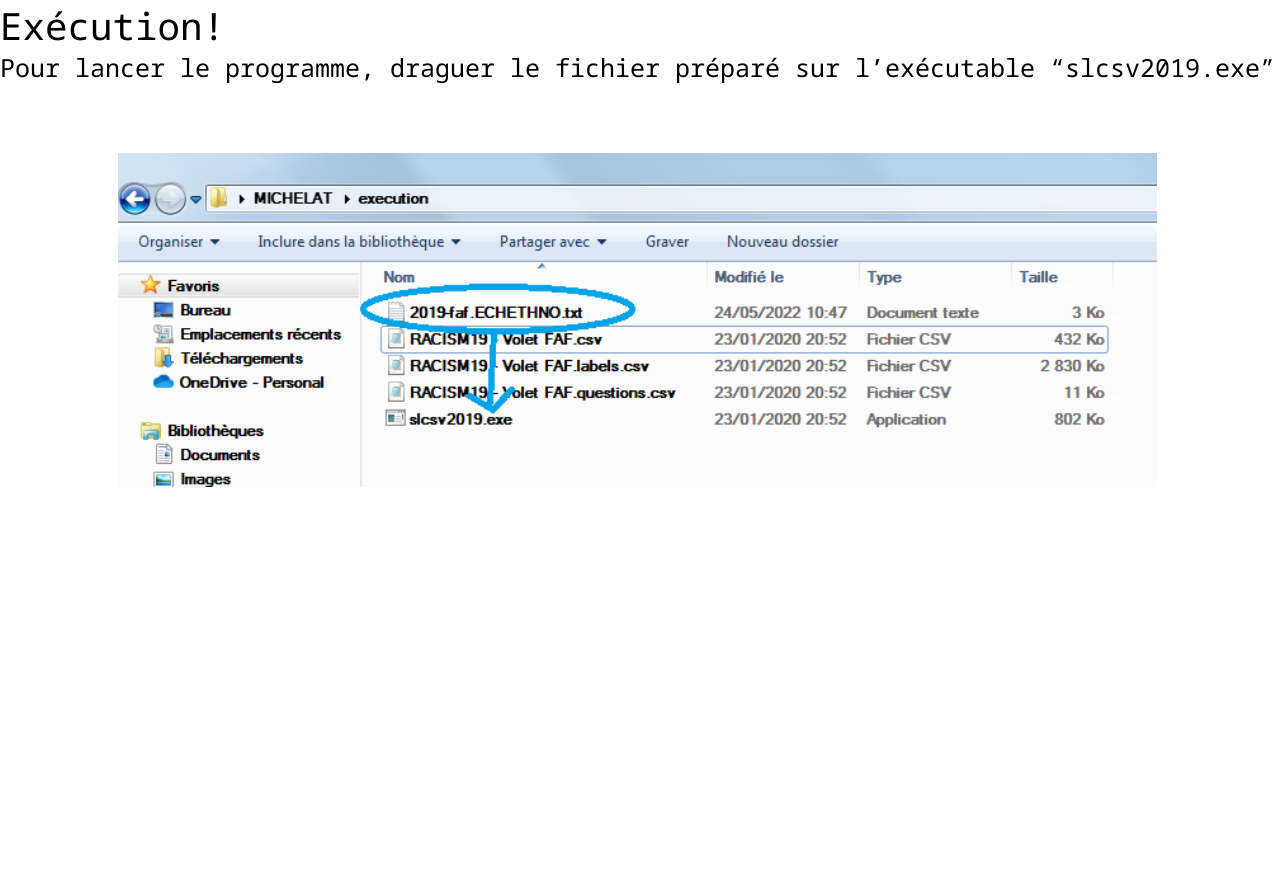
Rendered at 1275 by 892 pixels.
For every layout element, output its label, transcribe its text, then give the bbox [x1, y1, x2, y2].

text Pour lancer le programme, draguer le fichier préparé sur l’exécutable “slcsv2019.exe” [0, 51, 1275, 85]
text Exécution! [0, 0, 1275, 51]
picture [118, 153, 1157, 487]
